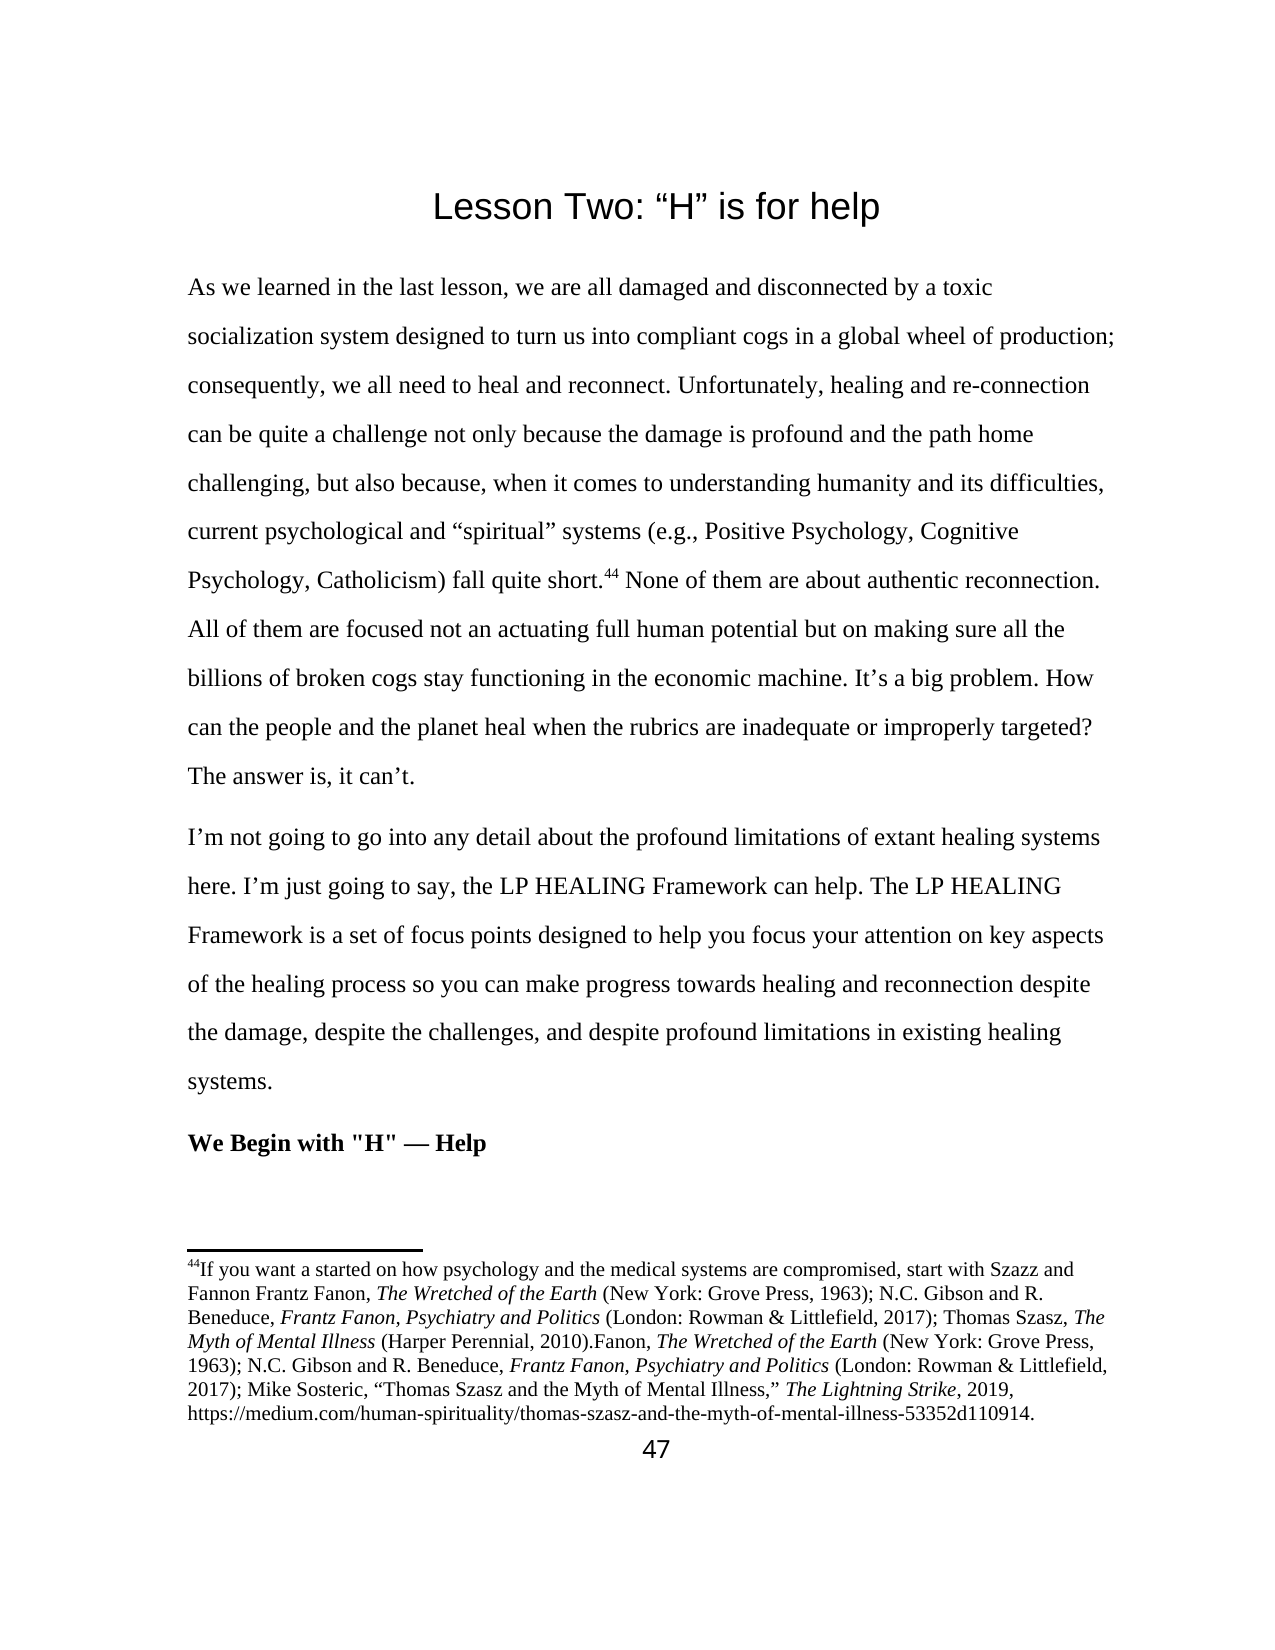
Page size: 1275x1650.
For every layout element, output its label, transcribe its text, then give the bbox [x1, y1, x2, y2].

text As we learned in the last lesson, we are all damaged and disconnected by a toxic socialization system designed to turn us into compliant cogs in a global wheel of production; consequently, we all need to heal and reconnect. Unfortunately, healing and re-connection can be quite a challenge not only because the damage is profound and the path home challenging, but also because, when it comes to understanding humanity and its difficulties, current psychological and “spiritual” systems (e.g., Positive Psychology, Cognitive Psychology, Catholicism) fall quite short. None of them are about authentic reconnection. All of them are focused not an actuating full human potential but on making sure all the billions of broken cogs stay functioning in the economic machine. It’s a big problem. How can the people and the planet heal when the rubrics are inadequate or improperly targeted? The answer is, it can’t. [187, 272, 1125, 789]
text I’m not going to go into any detail about the profound limitations of extant healing systems here. I’m just going to say, the LP HEALING Framework can help. The LP HEALING Framework is a set of focus points designed to help you focus your attention on key aspects of the healing process so you can make progress towards healing and reconnection despite the damage, despite the challenges, and despite profound limitations in existing healing systems. [187, 822, 1125, 1095]
text If you want a started on how psychology and the medical systems are compromised, start with Szazz and Fannon Frantz Fanon, The Wretched of the Earth (New York: Grove Press, 1963); N.C. Gibson and R. Beneduce, Frantz Fanon, Psychiatry and Politics (London: Rowman & Littlefield, 2017); Thomas Szasz, The Myth of Mental Illness (Harper Perennial, 2010).Fanon, The Wretched of the Earth (New York: Grove Press, 1963); N.C. Gibson and R. Beneduce, Frantz Fanon, Psychiatry and Politics (London: Rowman & Littlefield, 2017); Mike Sosteric, “Thomas Szasz and the Myth of Mental Illness,” The Lightning Strike, 2019, https://medium.com/human-spirituality/thomas-szasz-and-the-myth-of-mental-illness-53352d110914. [1014, 1257, 1125, 1425]
text We Begin with "H" — Help [187, 1128, 1125, 1156]
subtitle Lesson Two: “H” is for help [187, 184, 1125, 227]
